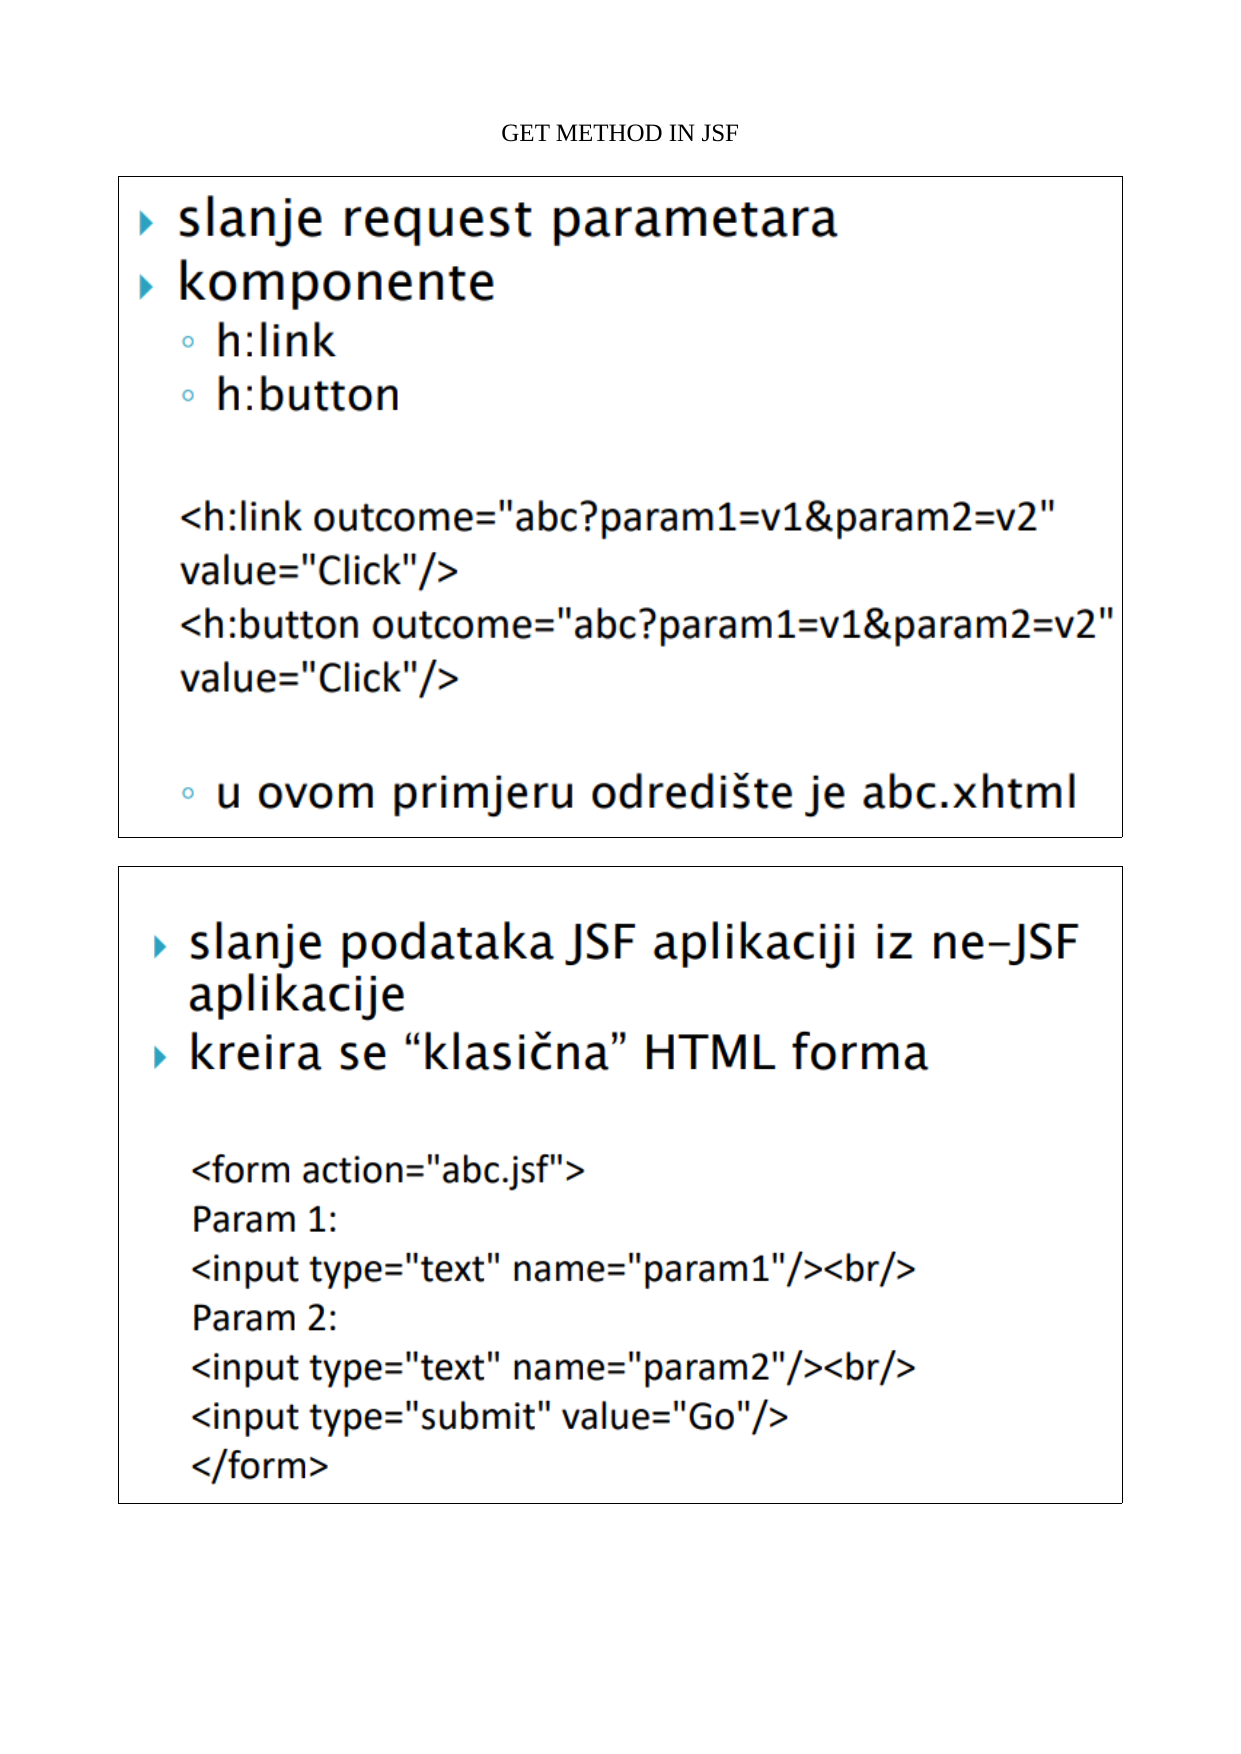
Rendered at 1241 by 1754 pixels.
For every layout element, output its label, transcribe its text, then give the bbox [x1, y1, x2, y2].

picture [121, 868, 1119, 1501]
text GET METHOD IN JSF [118, 118, 1122, 147]
picture [121, 178, 1119, 834]
